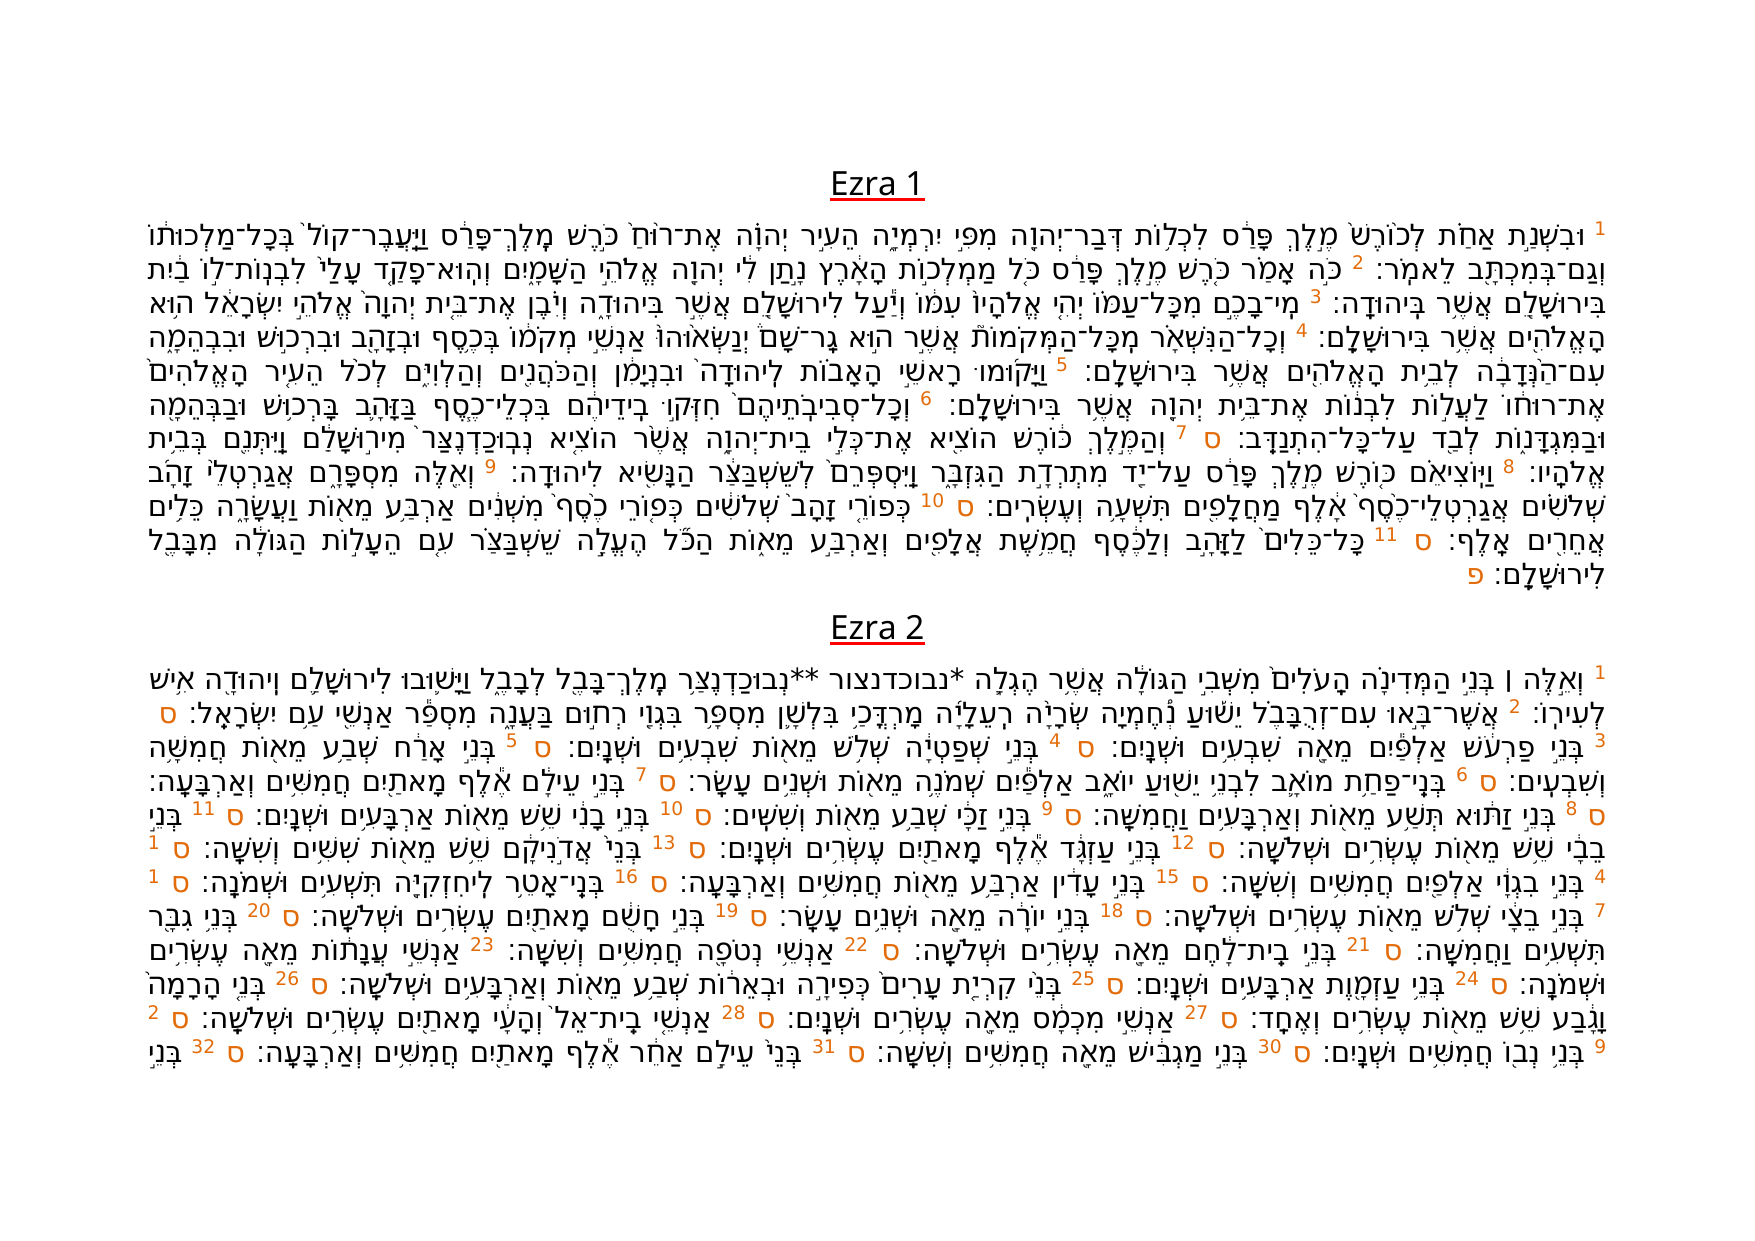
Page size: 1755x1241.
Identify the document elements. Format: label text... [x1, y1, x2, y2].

text Ezra 1‬‬ [148, 160, 1606, 206]
text Ezra 2 [148, 604, 1606, 649]
text 1 וּבִשְׁנַ֣ת אַחַ֗ת לְכ֙וֹרֶשׁ֙ מֶ֣לֶךְ פָּרַ֔ס לִכְל֥וֹת דְּבַר־יְהוָ֖ה מִפִּ֣י יִרְמְיָ֑ה הֵעִ֣יר יְהוָ֗ה אֶת־ר֙וּחַ֙ כֹּ֣רֶשׁ מֶֽלֶךְ־פָּרַ֔ס וַיַּֽעֲבֶר־קוֹל֙ בְּכָל־מַלְכוּת֔וֹ וְגַם־בְּמִכְתָּ֖ב לֵאמֹֽר׃ ‬‬‬2 כֹּ֣ה אָמַ֗ר כֹּ֚רֶשׁ מֶ֣לֶךְ פָּרַ֔ס כֹּ֚ל מַמְלְכ֣וֹת הָאָ֔רֶץ נָ֣תַן לִ֔י יְהוָ֖ה אֱלֹהֵ֣י הַשָּׁמָ֑יִם וְהֽוּא־פָקַ֤ד עָלַי֙ לִבְנֽוֹת־ל֣וֹ בַ֔יִת בִּירוּשָׁלַ֖͏ִם אֲשֶׁ֥ר בִּֽיהוּדָֽה׃ ‬‬3 מִֽי־בָכֶ֣ם מִכָּל־עַמּ֗וֹ יְהִ֤י אֱלֹהָיו֙ עִמּ֔וֹ וְיַ֕עַל לִירוּשָׁלַ֖͏ִם אֲשֶׁ֣ר בִּיהוּדָ֑ה וְיִ֗בֶן אֶת־בֵּ֤ית יְהוָה֙ אֱלֹהֵ֣י יִשְׂרָאֵ֔ל ה֥וּא הָאֱלֹהִ֖ים אֲשֶׁ֥ר בִּירוּשָׁלָֽ͏ִם׃ ‬‬4 וְכָל־הַנִּשְׁאָ֗ר מִֽכָּל־הַמְּקֹמוֹת֮ אֲשֶׁ֣ר ה֣וּא גָֽר־שָׁם֒ יְנַשְּׂא֙וּהוּ֙ אַנְשֵׁ֣י מְקֹמ֔וֹ בְּכֶ֥סֶף וּבְזָהָ֖ב וּבִרְכ֣וּשׁ וּבִבְהֵמָ֑ה עִם־הַ֨נְּדָבָ֔ה לְבֵ֥ית הָאֱלֹהִ֖ים אֲשֶׁ֥ר בִּירוּשָׁלָֽ͏ִם׃ ‬‬5 וַיָּק֜וּמוּ רָאשֵׁ֣י הָאָב֗וֹת לִֽיהוּדָה֙ וּבִנְיָמִ֔ן וְהַכֹּהֲנִ֖ים וְהַלְוִיִּ֑ם לְכֹ֨ל הֵעִ֤יר הָאֱלֹהִים֙ אֶת־רוּח֔וֹ לַעֲל֣וֹת לִבְנ֔וֹת אֶת־בֵּ֥ית יְהוָ֖ה אֲשֶׁ֥ר בִּירוּשָׁלָֽ͏ִם׃ ‬‬6 וְכָל־סְבִיבֹֽתֵיהֶם֙ חִזְּק֣וּ בִֽידֵיהֶ֔ם בִּכְלֵי־כֶ֧סֶף בַּזָּהָ֛ב בָּרְכ֥וּשׁ וּבַבְּהֵמָ֖ה וּבַמִּגְדָּנ֑וֹת לְבַ֖ד עַל־כָּל־הִתְנַדֵּֽב׃ ס ‬‬7 וְהַמֶּ֣לֶךְ כּ֔וֹרֶשׁ הוֹצִ֖יא אֶת־כְּלֵ֣י בֵית־יְהוָ֑ה אֲשֶׁ֨ר הוֹצִ֤יא נְבֽוּכַדְנֶצַּר֙ מִיר֣וּשָׁלִַ֔ם וַֽיִּתְּנֵ֖ם בְּבֵ֥ית אֱלֹהָֽיו׃ ‬‬8 וַיּֽוֹצִיאֵ֗ם כּ֚וֹרֶשׁ מֶ֣לֶךְ פָּרַ֔ס עַל־יַ֖ד מִתְרְדָ֣ת הַגִּזְבָּ֑ר וַֽיִּסְפְּרֵם֙ לְשֵׁשְׁבַּצַּ֔ר הַנָּשִׂ֖יא לִיהוּדָֽה׃ ‬‬9 וְאֵ֖לֶּה מִסְפָּרָ֑ם אֲגַרְטְלֵ֨י זָהָ֜ב שְׁלֹשִׁ֗ים אֲגַרְטְלֵי־כֶ֙סֶף֙ אָ֔לֶף מַחֲלָפִ֖ים תִּשְׁעָ֥ה וְעֶשְׂרִֽים׃ ס ‬‬10 כְּפוֹרֵ֤י זָהָב֙ שְׁלֹשִׁ֔ים כְּפ֤וֹרֵי כֶ֙סֶף֙ מִשְׁנִ֔ים אַרְבַּ֥ע מֵא֖וֹת וַעֲשָׂרָ֑ה כֵּלִ֥ים אֲחֵרִ֖ים אָֽלֶף׃ ס ‬‬11 כָּל־כֵּלִים֙ לַזָּהָ֣ב וְלַכֶּ֔סֶף חֲמֵ֥שֶׁת אֲלָפִ֖ים וְאַרְבַּ֣ע מֵא֑וֹת הַכֹּ֞ל הֶעֱלָ֣ה שֵׁשְׁבַּצַּ֗ר עִ֚ם הֵעָל֣וֹת הַגּוֹלָ֔ה מִבָּבֶ֖ל לִירוּשָׁלָֽ͏ִם׃ פ ‬‬‬‬‬‬‬‬‬‬‬‬ [148, 218, 1606, 592]
text 1 וְאֵ֣לֶּה ׀ בְּנֵ֣י הַמְּדִינָ֗ה הָֽעֹלִים֙ מִשְּׁבִ֣י הַגּוֹלָ֔ה אֲשֶׁ֥ר הֶגְלָ֛ה *נבוכדנצור **נְבוּכַדְנֶצַּ֥ר מֶֽלֶךְ־בָּבֶ֖ל לְבָבֶ֑ל וַיָּשׁ֛וּבוּ לִירוּשָׁלַ֥͏ִם וִֽיהוּדָ֖ה אִ֥ישׁ לְעִירֽוֹ׃ 2 אֲשֶׁר־בָּ֣אוּ עִם־זְרֻבָּבֶ֗ל יֵשׁ֡וּעַ נְ֠חֶמְיָה שְׂרָיָ֨ה רְֽעֵלָיָ֜ה מָרְדֳּכַ֥י בִּלְשָׁ֛ן מִסְפָּ֥ר בִּגְוַ֖י רְח֣וּם בַּעֲנָ֑ה מִסְפַּ֕ר אַנְשֵׁ֖י עַ֥ם יִשְׂרָאֵֽל׃ ס ‬‬3 בְּנֵ֣י פַרְעֹ֔שׁ אַלְפַּ֕יִם מֵאָ֖ה שִׁבְעִ֥ים וּשְׁנָֽיִם׃ ס ‬‬4 בְּנֵ֣י שְׁפַטְיָ֔ה שְׁלֹ֥שׁ מֵא֖וֹת שִׁבְעִ֥ים וּשְׁנָֽיִם׃ ס ‬‬5 בְּנֵ֣י אָרַ֔ח שְׁבַ֥ע מֵא֖וֹת חֲמִשָּׁ֥ה וְשִׁבְעִֽים׃ ס ‬‬6 בְּנֵֽי־פַחַ֥ת מוֹאָ֛ב לִבְנֵ֥י יֵשׁ֖וּעַ יוֹאָ֑ב אַלְפַּ֕יִם שְׁמֹנֶ֥ה מֵא֖וֹת וּשְׁנֵ֥ים עָשָֽׂר׃ ס ‬‬7 בְּנֵ֣י עֵילָ֔ם אֶ֕לֶף מָאתַ֖יִם חֲמִשִּׁ֥ים וְאַרְבָּעָֽה׃ ס ‬‬8 בְּנֵ֣י זַתּ֔וּא תְּשַׁ֥ע מֵא֖וֹת וְאַרְבָּעִ֥ים וַחֲמִשָּֽׁה׃ ס ‬‬9 בְּנֵ֣י זַכָּ֔י שְׁבַ֥ע מֵא֖וֹת וְשִׁשִּֽׁים׃ ס ‬‬10 בְּנֵ֣י בָנִ֔י שֵׁ֥שׁ מֵא֖וֹת אַרְבָּעִ֥ים וּשְׁנָֽיִם׃ ס ‬‬11 בְּנֵ֣י בֵבָ֔י שֵׁ֥שׁ מֵא֖וֹת עֶשְׂרִ֥ים וּשְׁלֹשָֽׁה׃ ס ‬‬12 בְּנֵ֣י עַזְגָּ֔ד אֶ֕לֶף מָאתַ֖יִם עֶשְׂרִ֥ים וּשְׁנָֽיִם׃ ס ‬‬13 בְּנֵי֙ אֲדֹ֣נִיקָ֔ם שֵׁ֥שׁ מֵא֖וֹת שִׁשִּׁ֥ים וְשִׁשָּֽׁה׃ ס ‬‬14 בְּנֵ֣י בִגְוָ֔י אַלְפַּ֖יִם חֲמִשִּׁ֥ים וְשִׁשָּֽׁה׃ ס ‬‬15 בְּנֵ֣י עָדִ֔ין אַרְבַּ֥ע מֵא֖וֹת חֲמִשִּׁ֥ים וְאַרְבָּעָֽה׃ ס ‬‬16 בְּנֵֽי־אָטֵ֥ר לִֽיחִזְקִיָּ֖ה תִּשְׁעִ֥ים וּשְׁמֹנָֽה׃ ס ‬‬17 בְּנֵ֣י בֵצָ֔י שְׁלֹ֥שׁ מֵא֖וֹת עֶשְׂרִ֥ים וּשְׁלֹשָֽׁה׃ ס ‬‬18 בְּנֵ֣י יוֹרָ֔ה מֵאָ֖ה וּשְׁנֵ֥ים עָשָֽׂר׃ ס ‬‬19 בְּנֵ֣י חָשֻׁ֔ם מָאתַ֖יִם עֶשְׂרִ֥ים וּשְׁלֹשָֽׁה׃ ס ‬‬20 בְּנֵ֥י גִבָּ֖ר תִּשְׁעִ֥ים וַחֲמִשָּֽׁה׃ ס ‬‬21 בְּנֵ֣י בֵֽית־לָ֔חֶם מֵאָ֖ה עֶשְׂרִ֥ים וּשְׁלֹשָֽׁה׃ ס ‬‬22 אַנְשֵׁ֥י נְטֹפָ֖ה חֲמִשִּׁ֥ים וְשִׁשָּֽׁה׃ ‬‬23 אַנְשֵׁ֣י עֲנָת֔וֹת מֵאָ֖ה עֶשְׂרִ֥ים וּשְׁמֹנָֽה׃ ס ‬‬24 בְּנֵ֥י עַזְמָ֖וֶת אַרְבָּעִ֥ים וּשְׁנָֽיִם׃ ס ‬‬25 בְּנֵ֨י קִרְיַ֤ת עָרִים֙ כְּפִירָ֣ה וּבְאֵר֔וֹת שְׁבַ֥ע מֵא֖וֹת וְאַרְבָּעִ֥ים וּשְׁלֹשָֽׁה׃ ס ‬‬26 בְּנֵ֤י הָרָמָה֙ וָגָ֔בַע שֵׁ֥שׁ מֵא֖וֹת עֶשְׂרִ֥ים וְאֶחָֽד׃ ס ‬‬27 אַנְשֵׁ֣י מִכְמָ֔ס מֵאָ֖ה עֶשְׂרִ֥ים וּשְׁנָֽיִם׃ ס ‬‬28 אַנְשֵׁ֤י בֵֽית־אֵל֙ וְהָעָ֔י מָאתַ֖יִם עֶשְׂרִ֥ים וּשְׁלֹשָֽׁה׃ ס ‬‬29 בְּנֵ֥י נְב֖וֹ חֲמִשִּׁ֥ים וּשְׁנָֽיִם׃ ס ‬‬30 בְּנֵ֣י מַגְבִּ֔ישׁ מֵאָ֖ה חֲמִשִּׁ֥ים וְשִׁשָּֽׁה׃ ס ‬‬31 בְּנֵי֙ עֵילָ֣ם אַחֵ֔ר אֶ֕לֶף מָאתַ֖יִם חֲמִשִּׁ֥ים וְאַרְבָּעָֽה׃ ס ‬‬32 בְּנֵ֣י חָרִ֔ם שְׁלֹ֥שׁ מֵא֖וֹת וְעֶשְׂרִֽים׃ ס ‬‬33 בְּנֵי־לֹד֙ חָדִ֣יד וְאוֹנ֔וֹ שְׁבַ֥ע מֵא֖וֹת עֶשְׂרִ֥ים וַחֲמִשָּֽׁה׃ ס ‬‬34 בְּנֵ֣י יְרֵח֔וֹ שְׁלֹ֥שׁ מֵא֖וֹת אַרְבָּעִ֥ים וַחֲמִשָּֽׁה׃ ס ‬‬35 בְּנֵ֣י סְנָאָ֔ה שְׁלֹ֣שֶׁת אֲלָפִ֔ים וְשֵׁ֥שׁ מֵא֖וֹת וּשְׁלֹשִֽׁים׃ ס ‬‬36 הַֽכֹּהֲנִ֑ים בְּנֵ֤י יְדַֽעְיָה֙ לְבֵ֣ית יֵשׁ֔וּעַ תְּשַׁ֥ע מֵא֖וֹת שִׁבְעִ֥ים וּשְׁלֹשָֽׁה׃ ס ‬‬37 בְּנֵ֣י אִמֵּ֔ר אֶ֖לֶף חֲמִשִּׁ֥ים וּשְׁנָֽיִם׃ ס ‬‬38 בְּנֵ֣י פַשְׁח֔וּר אֶ֕לֶף מָאתַ֖יִם אַרְבָּעִ֥ים וְשִׁבְעָֽה׃ ס ‬‬39 בְּנֵ֣י חָרִ֔ם אֶ֖לֶף וְשִׁבְעָ֥ה עָשָֽׂר׃ ס ‬‬40 הַלְוִיִּ֑ם בְּנֵי־יֵשׁ֧וּעַ וְקַדְמִיאֵ֛ל לִבְנֵ֥י הוֹדַוְיָ֖ה שִׁבְעִ֥ים וְאַרְבָּעָֽה׃ ס ‬‬41 הַֽמְשֹׁרְרִ֑ים בְּנֵ֣י אָסָ֔ף מֵאָ֖ה עֶשְׂרִ֥ים וּשְׁמֹנָֽה׃ פ ‬‬‬‬‬‬‬‬‬‬‬‬‬‬‬‬‬‬‬‬‬‬‬‬‬‬‬‬‬‬‬‬‬‬‬‬‬‬‬‬‬‬ [148, 662, 1606, 1069]
